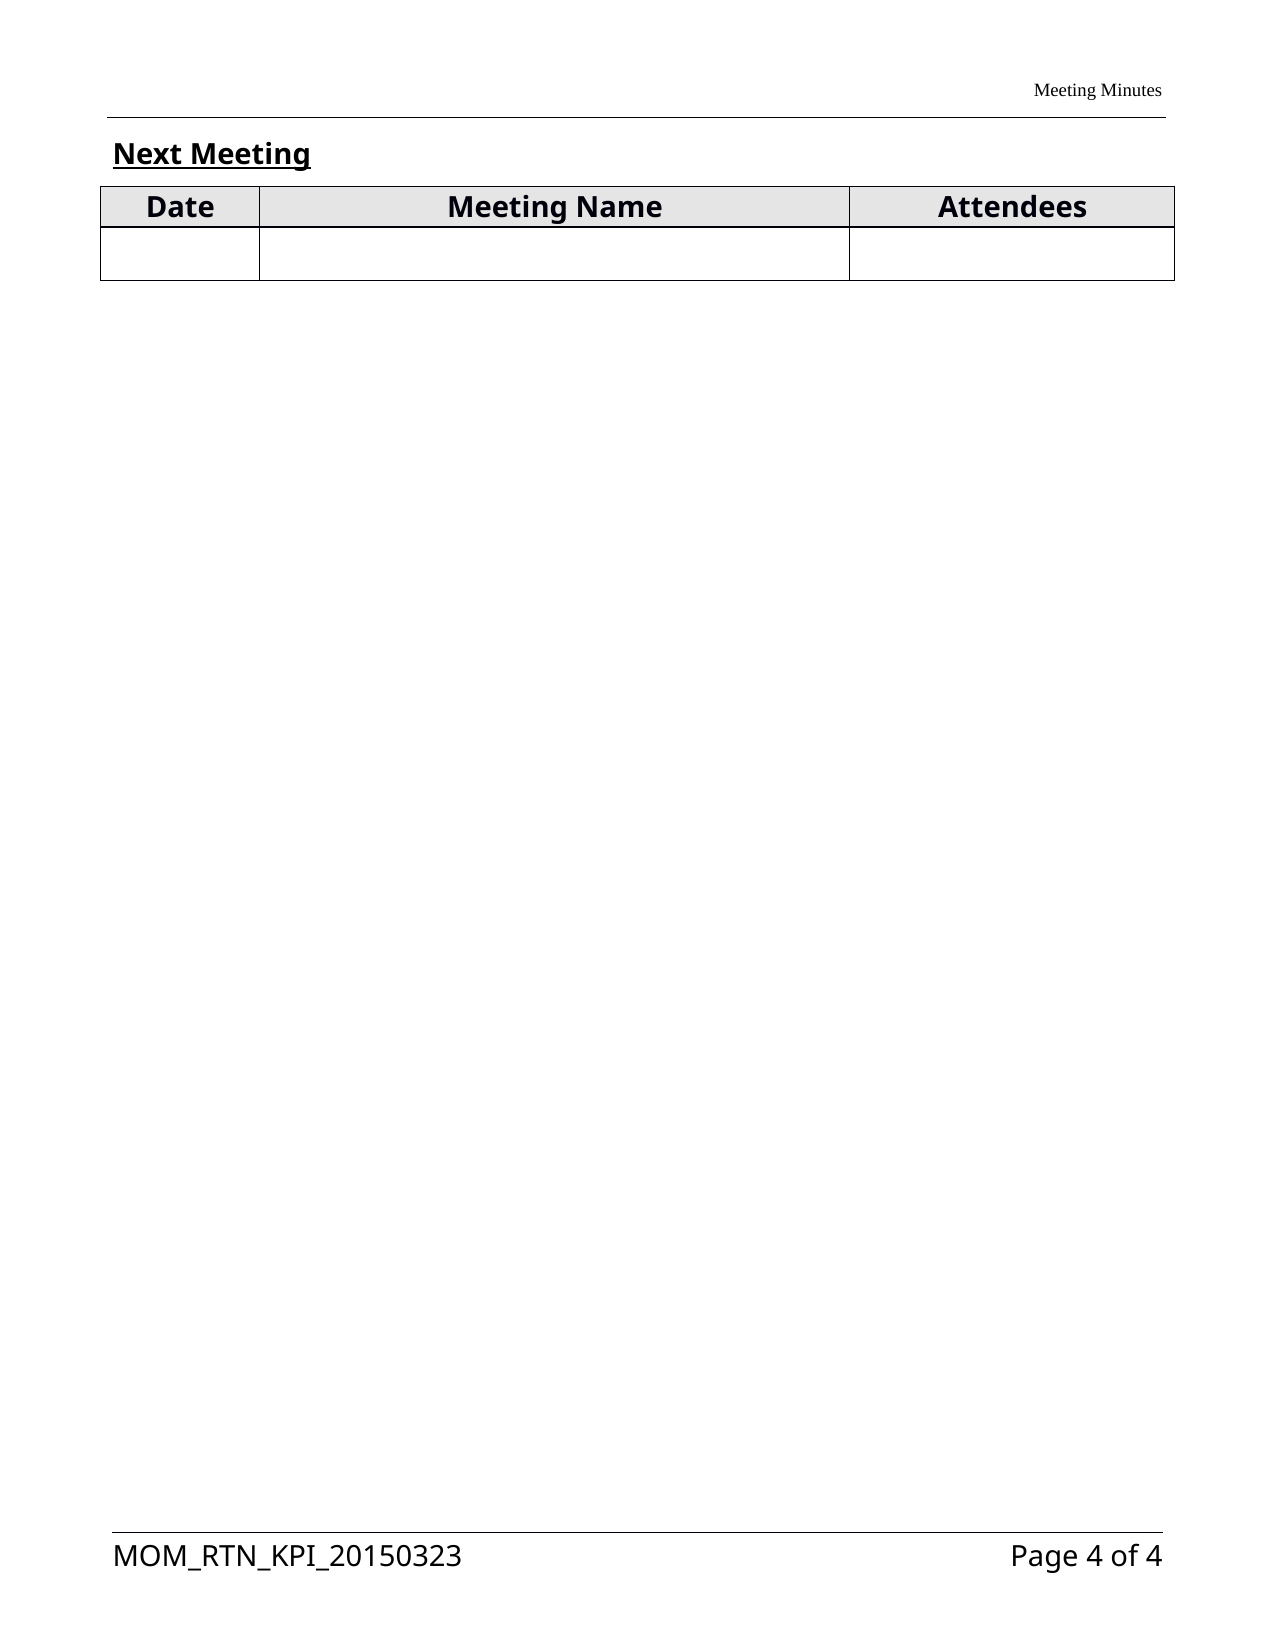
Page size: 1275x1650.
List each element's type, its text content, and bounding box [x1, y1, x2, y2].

table_header Meeting Name [260, 187, 849, 226]
table_header Date [101, 187, 259, 226]
table_cell [260, 228, 849, 279]
table_cell [850, 228, 1174, 279]
text Next Meeting [112, 133, 1163, 173]
table_header Attendees [850, 187, 1174, 226]
table_cell [101, 228, 259, 279]
